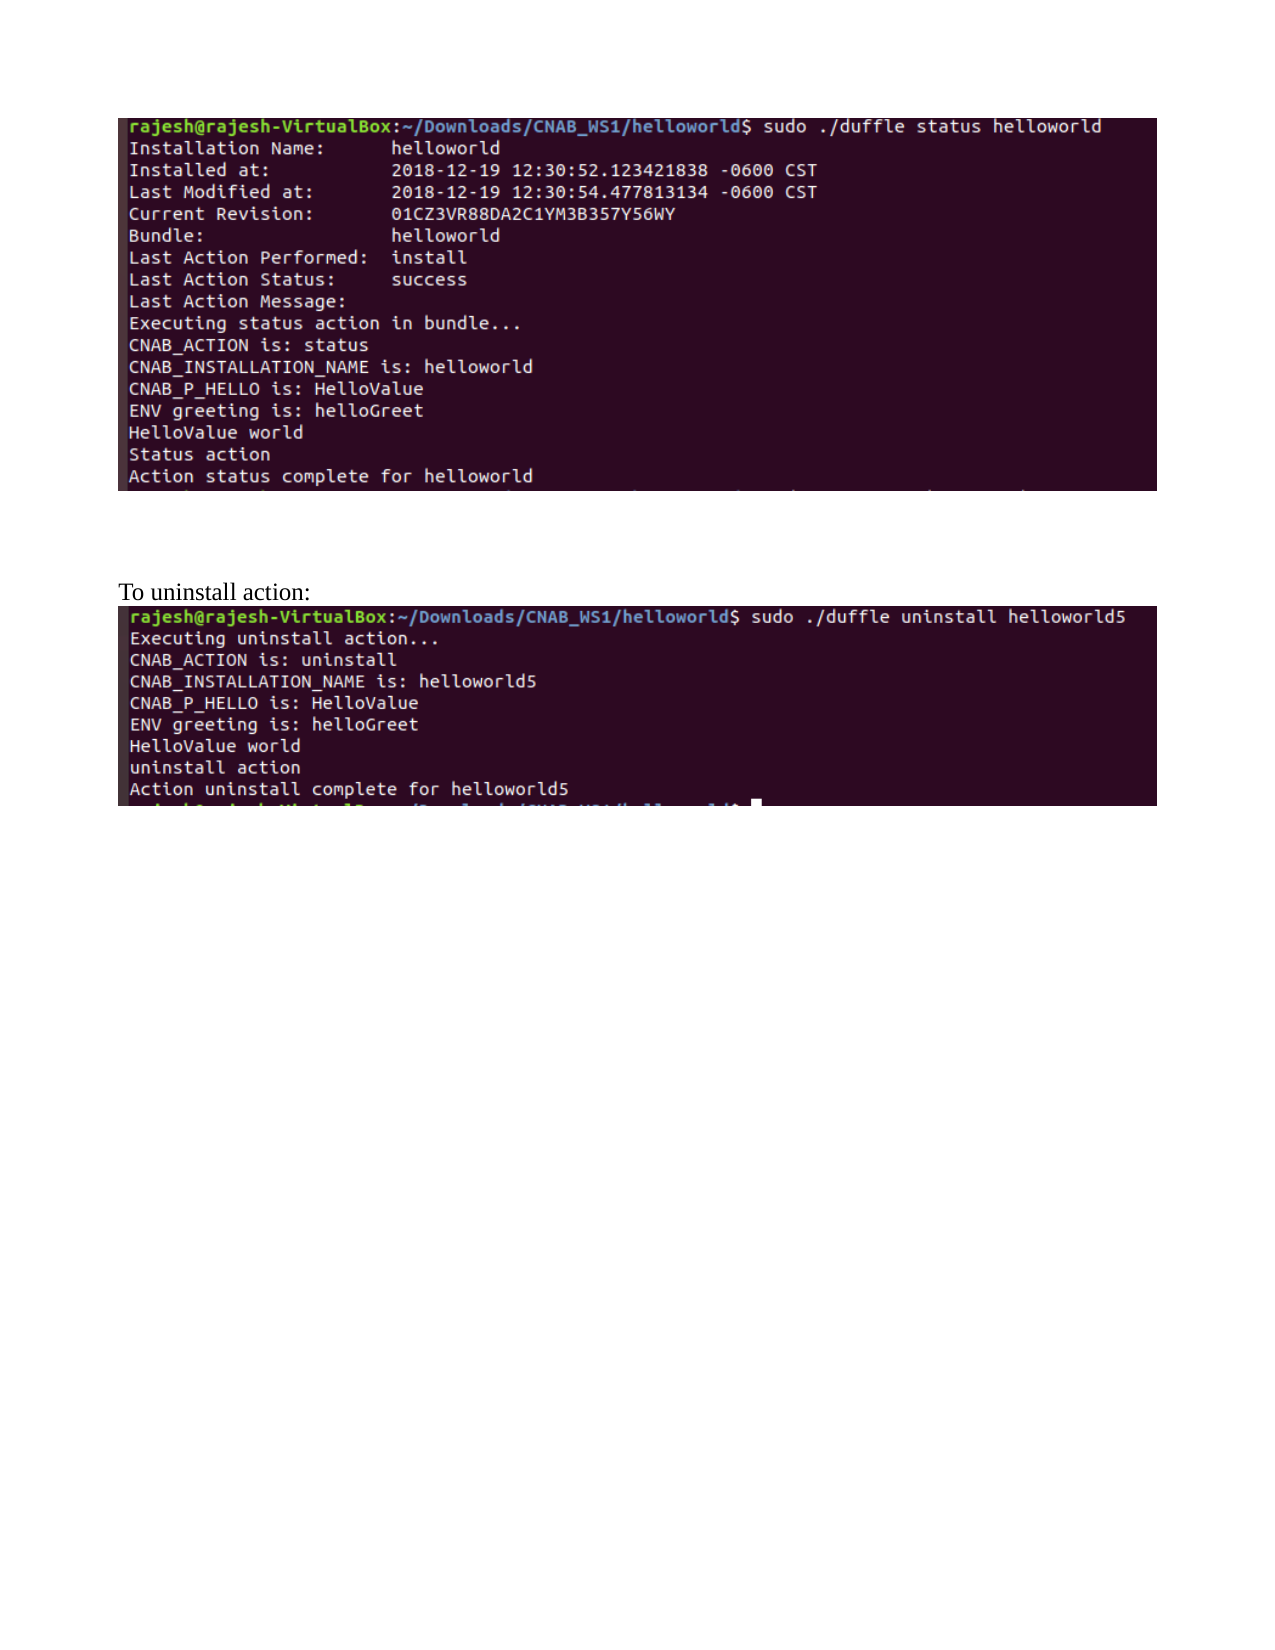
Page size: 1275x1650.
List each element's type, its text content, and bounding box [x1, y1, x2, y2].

picture [118, 606, 1157, 806]
text To uninstall action: [118, 577, 1157, 606]
picture [118, 118, 1157, 491]
